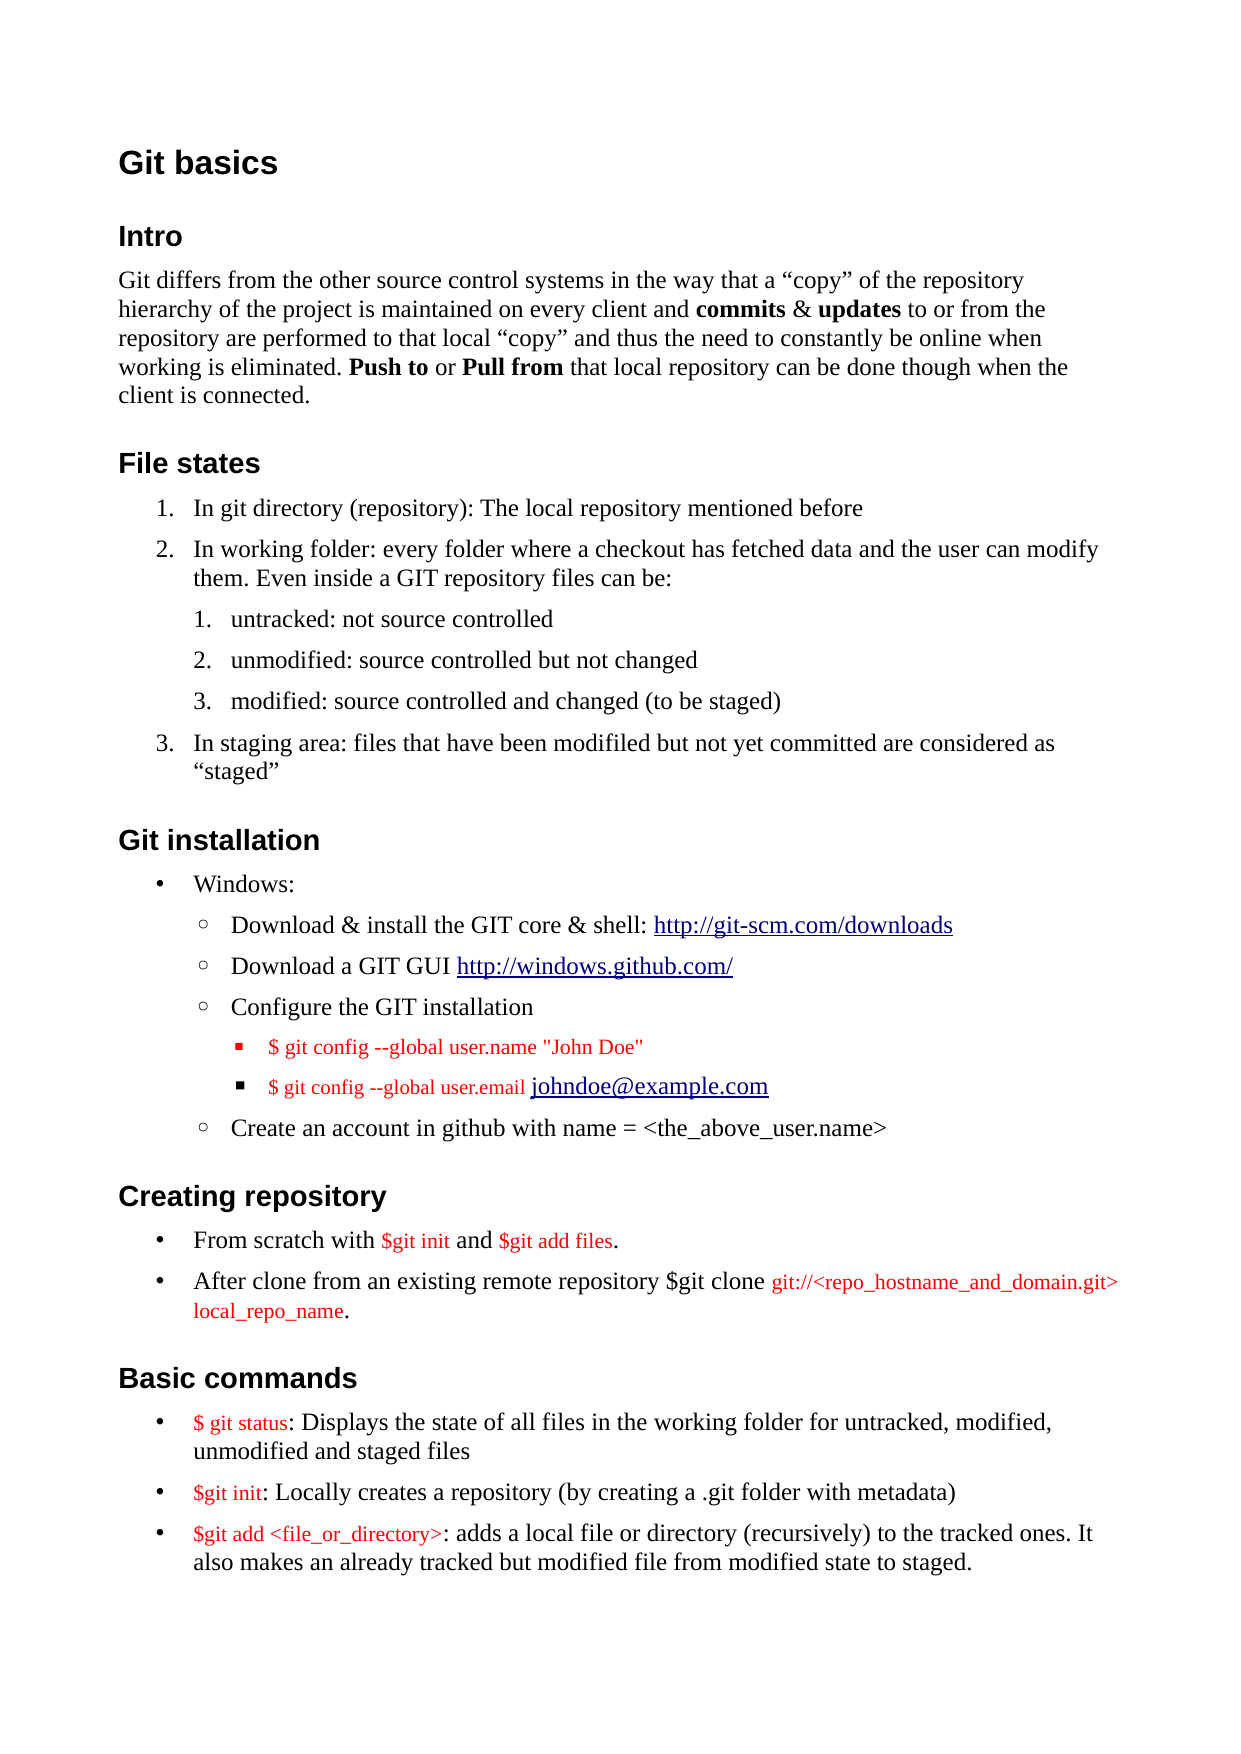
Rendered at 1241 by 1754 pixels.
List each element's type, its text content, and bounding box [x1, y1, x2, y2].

text Git differs from the other source control systems in the way that a “copy” of the repository hierarchy of the project is maintained on every client and commits & updates to or from the repository are performed to that local “copy” and thus the need to constantly be online when working is eliminated. Push to or Pull from that local repository can be done though when the client is connected. [118, 265, 1122, 409]
list From scratch with $git init and $git add files. [156, 1225, 1122, 1254]
list Windows: [156, 869, 1122, 897]
subtitle Git installation [118, 823, 1122, 856]
list In working folder: every folder where a checkout has fetched data and the user can modify them. Even inside a GIT repository files can be: [156, 534, 1122, 591]
list Download a GIT GUI http://windows.github.com/ [193, 951, 1122, 980]
list $git init: Locally creates a repository (by creating a .git folder with metadata) [156, 1477, 1122, 1506]
subtitle File states [118, 447, 1122, 480]
list After clone from an existing remote repository $git clone git://<repo_hostname_and_domain.git> local_repo_name. [156, 1266, 1122, 1324]
list In git directory (repository): The local repository mentioned before [156, 493, 1122, 521]
subtitle Intro [118, 219, 1122, 253]
subtitle Basic commands [118, 1361, 1122, 1395]
list Configure the GIT installation [193, 992, 1122, 1021]
list $ git config --global user.name "John Doe" [231, 1034, 1122, 1059]
list $ git status: Displays the state of all files in the working folder for untracked, modified, unmodified and staged files [156, 1407, 1122, 1465]
list Download & install the GIT core & shell: http://git-scm.com/downloads [193, 910, 1122, 939]
list In staging area: files that have been modifiled but not yet committed are considered as “staged” [156, 728, 1122, 785]
list Create an account in github with name = <the_above_user.name> [193, 1113, 1122, 1141]
subtitle Creating repository [118, 1179, 1122, 1212]
list modified: source controlled and changed (to be staged) [193, 686, 1122, 715]
subtitle Git basics [118, 143, 1122, 182]
list $ git config --global user.email johndoe@example.com [231, 1071, 1122, 1100]
list unmodified: source controlled but not changed [193, 645, 1122, 674]
list $git add <file_or_directory>: adds a local file or directory (recursively) to the tracked ones. It also makes an already tracked but modified file from modified state to staged. [156, 1518, 1122, 1576]
list untracked: not source controlled [193, 604, 1122, 633]
